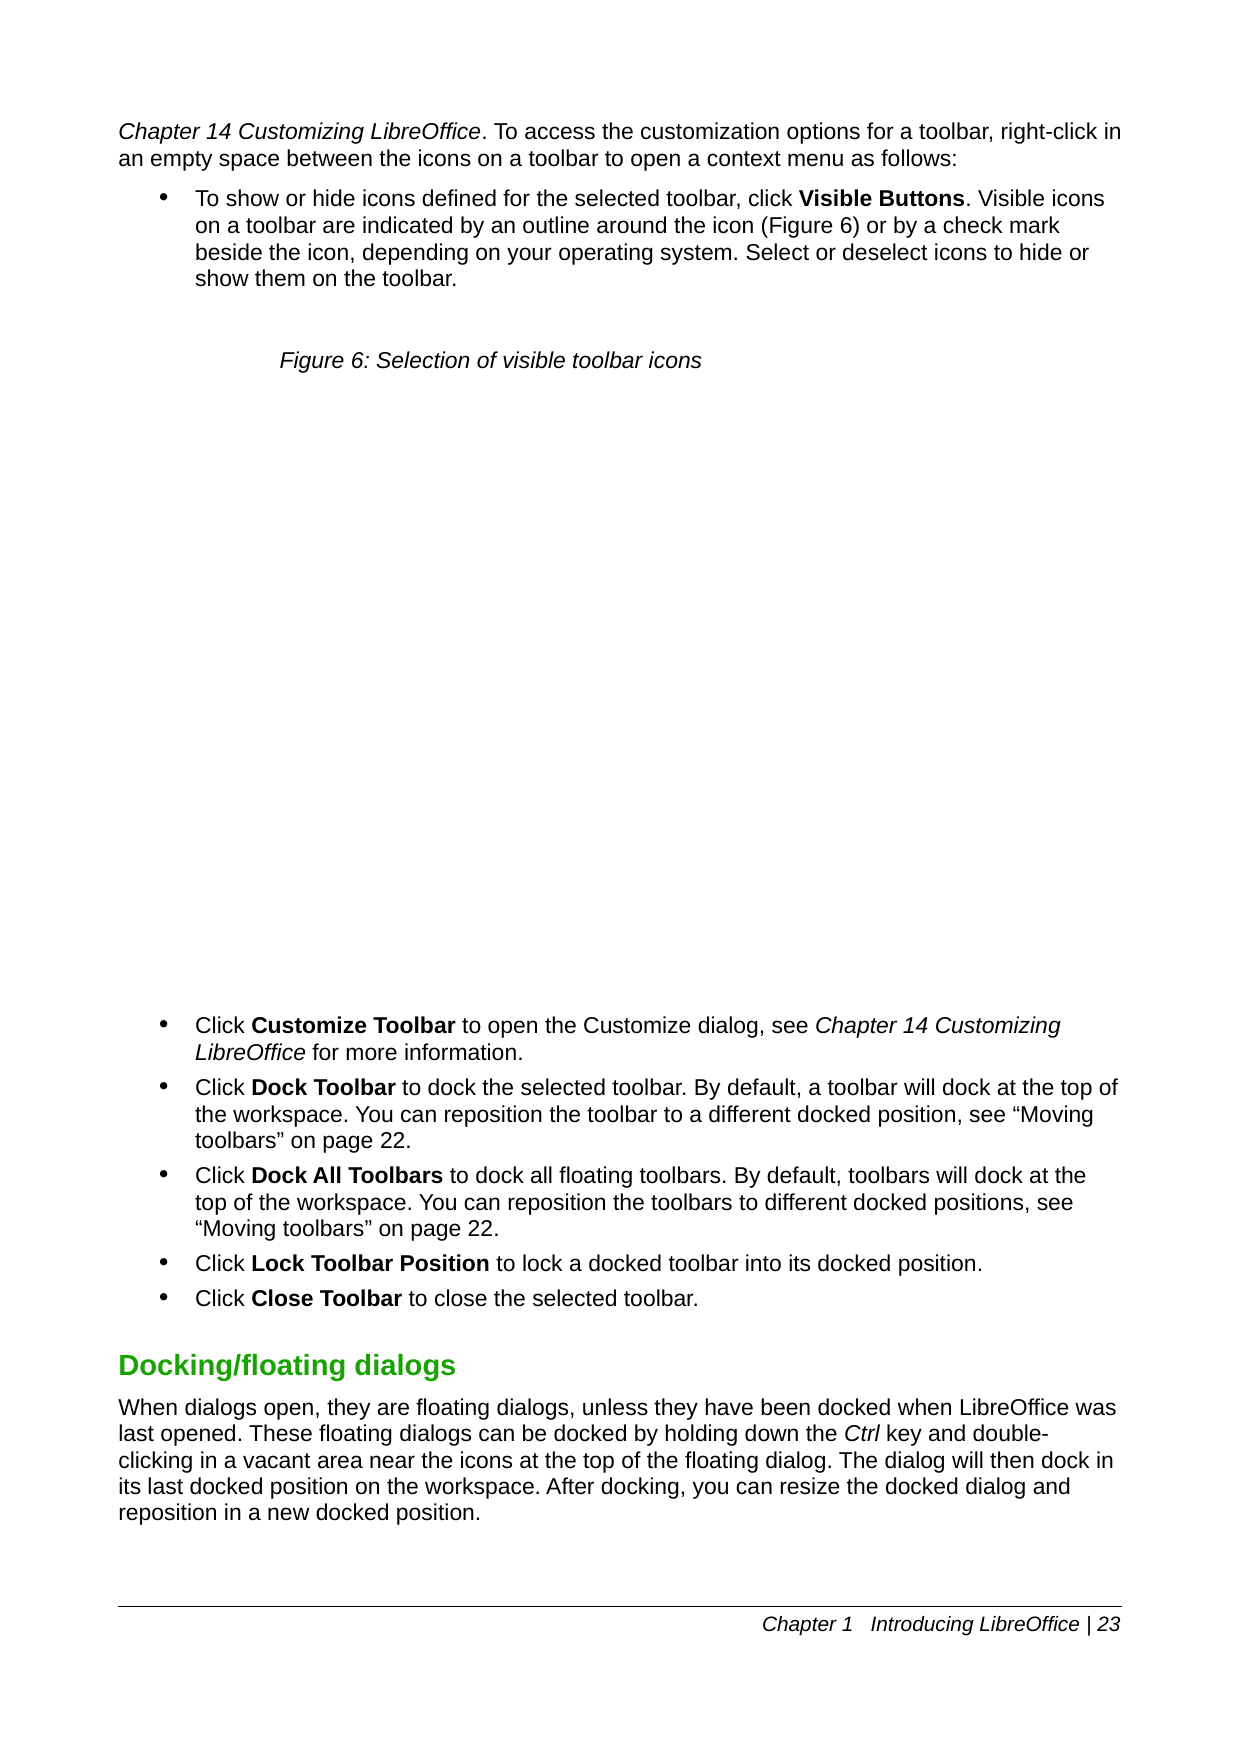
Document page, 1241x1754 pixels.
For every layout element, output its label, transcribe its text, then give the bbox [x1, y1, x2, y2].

text Chapter 14 Customizing LibreOffice. To access the customization options for a toolbar, right-click in an empty space between the icons on a toolbar to open a context menu as follows: [118, 118, 1122, 171]
subtitle Docking/floating dialogs [118, 1348, 1122, 1382]
list Click Close Toolbar to close the selected toolbar. [156, 1283, 1122, 1313]
list Click Dock All Toolbars to dock all floating toolbars. By default, toolbars will dock at the top of the workspace. You can reposition the toolbars to different docked positions, see “Moving toolbars” on page 24. [156, 1160, 1122, 1242]
text When dialogs open, they are floating dialogs, unless they have been docked when LibreOffice was last opened. These floating dialogs can be docked by holding down the Ctrl key and double-clicking in a vacant area near the icons at the top of the floating dialog. The dialog will then dock in its last docked position on the workspace. After docking, you can resize the docked dialog and reposition in a new docked position. [118, 1394, 1122, 1526]
list Click Lock Toolbar Position to lock a docked toolbar into its docked position. [156, 1248, 1122, 1277]
list Click Dock Toolbar to dock the selected toolbar. By default, a toolbar will dock at the top of the workspace. You can reposition the toolbar to a different docked position, see “Moving toolbars” on page 24. [156, 1072, 1122, 1154]
text Figure 6: Selection of visible toolbar icons [279, 347, 961, 374]
list Click Customize Toolbar to open the Customize dialog, see Chapter 14 Customizing LibreOffice for more information. [156, 1010, 1122, 1066]
list To show or hide icons defined for the selected toolbar, click Visible Buttons. Visible icons on a toolbar are indicated by an outline around the icon (Figure 6) or by a check mark beside the icon, depending on your operating system. Select or deselect icons to hide or show them on the toolbar. [156, 183, 1122, 292]
